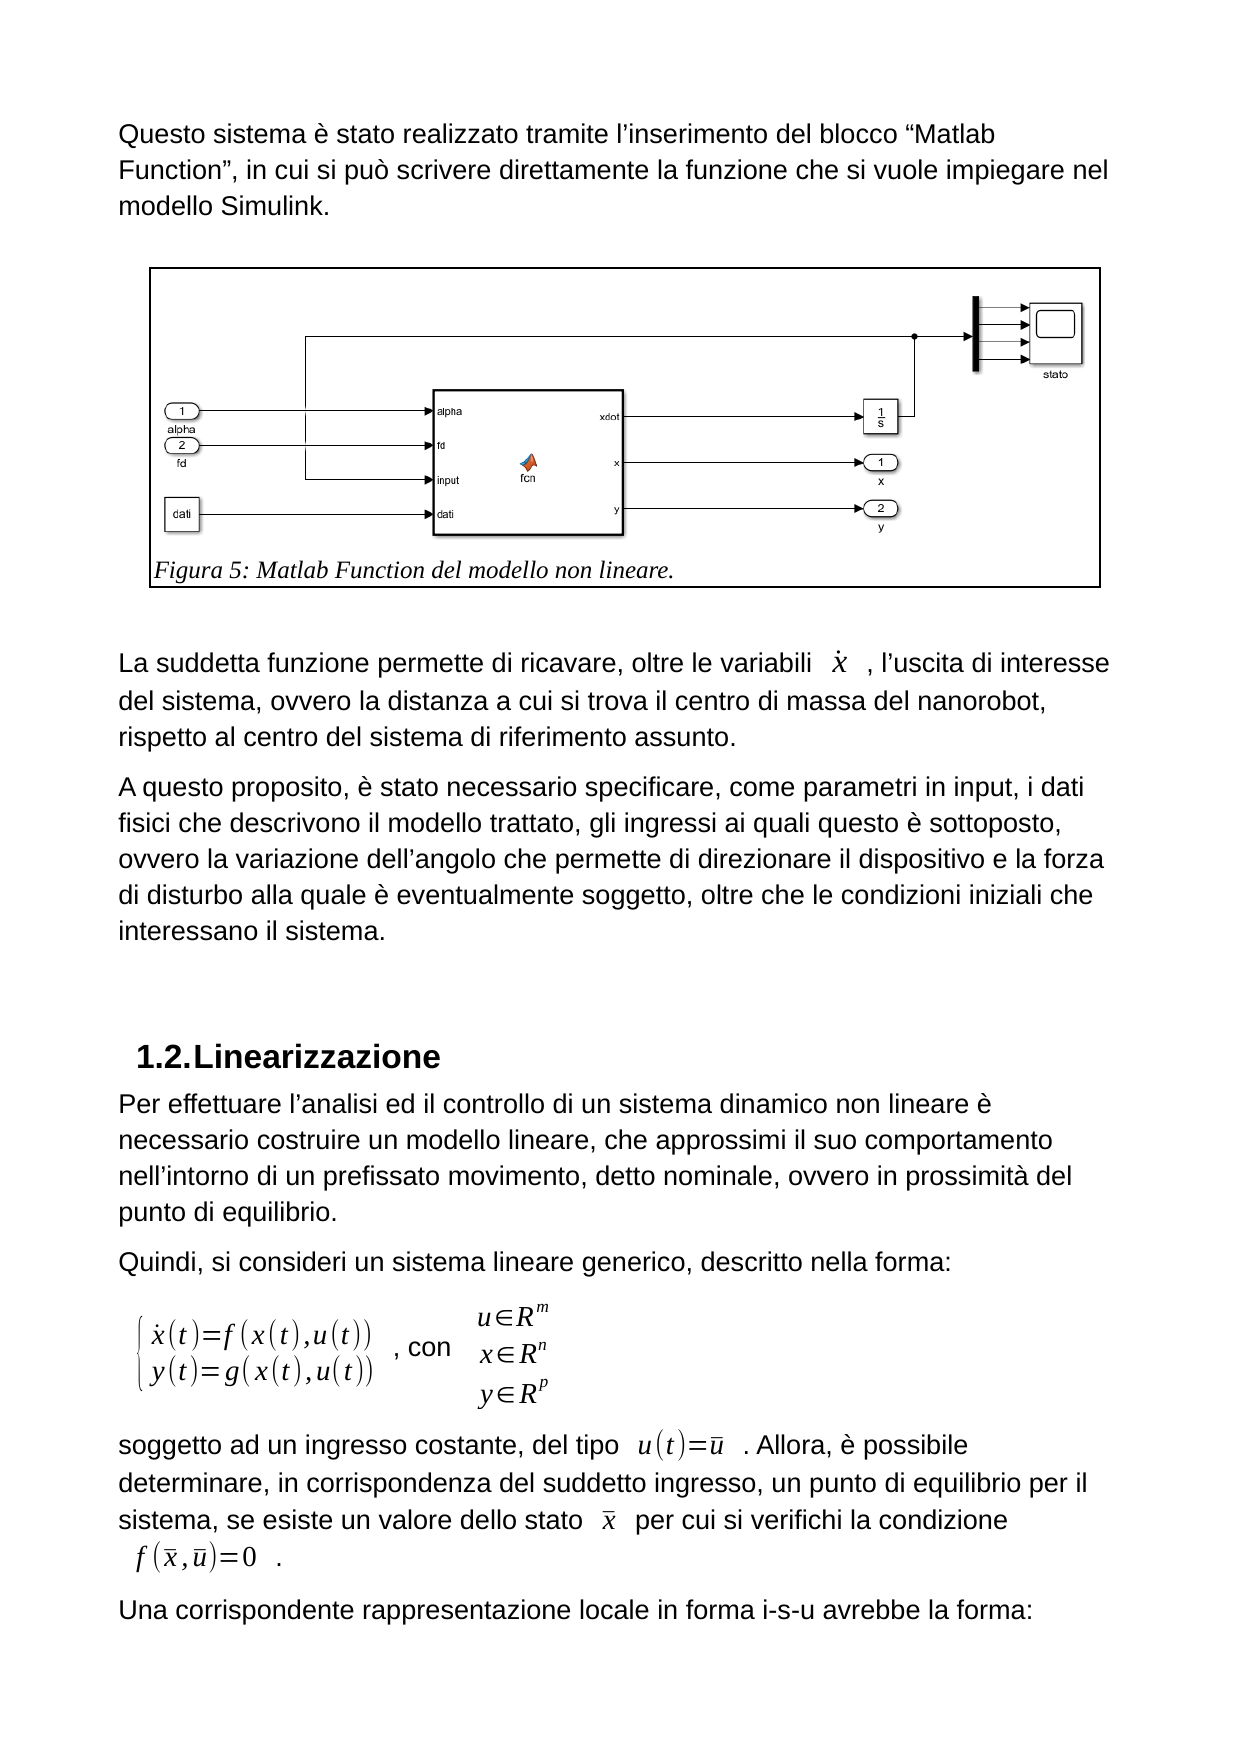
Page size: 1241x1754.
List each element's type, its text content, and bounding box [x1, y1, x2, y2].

text Per effettuare l’analisi ed il controllo di un sistema dinamico non lineare è necessario costruire un modello lineare, che approssimi il suo comportamento nell’intorno di un prefissato movimento, detto nominale, ovvero in prossimità del punto di equilibrio. [118, 1088, 1122, 1227]
text soggetto ad un ingresso costante, del tipo. Allora, è possibile determinare, in corrispondenza del suddetto ingresso, un punto di equilibrio per il sistema, se esiste un valore dello statoper cui si verifichi la condizione . [118, 1428, 1122, 1575]
text Una corrispondente rappresentazione locale in forma i-s-u avrebbe la forma: [118, 1594, 1122, 1626]
text Figura 5: Matlab Function del modello non lineare. [153, 550, 1097, 583]
text Questo sistema è stato realizzato tramite l’inserimento del blocco “Matlab Function”, in cui si può scrivere direttamente la funzione che si vuole impiegare nel modello Simulink. [118, 118, 1122, 221]
text , con [118, 1297, 1122, 1409]
subtitle Linearizzazione [126, 1037, 1122, 1075]
text A questo proposito, è stato necessario specificare, come parametri in input, i dati fisici che descrivono il modello trattato, gli ingressi ai quali questo è sottoposto, ovvero la variazione dell’angolo che permette di direzionare il dispositivo e la forza di disturbo alla quale è eventualmente soggetto, oltre che le condizioni iniziali che interessano il sistema. [118, 771, 1122, 946]
text La suddetta funzione permette di ricavare, oltre le variabili, l’uscita di interesse del sistema, ovvero la distanza a cui si trova il centro di massa del nanorobot, rispetto al centro del sistema di riferimento assunto. [118, 643, 1122, 752]
text Quindi, si consideri un sistema lineare generico, descritto nella forma: [118, 1246, 1122, 1277]
picture [153, 284, 1097, 550]
